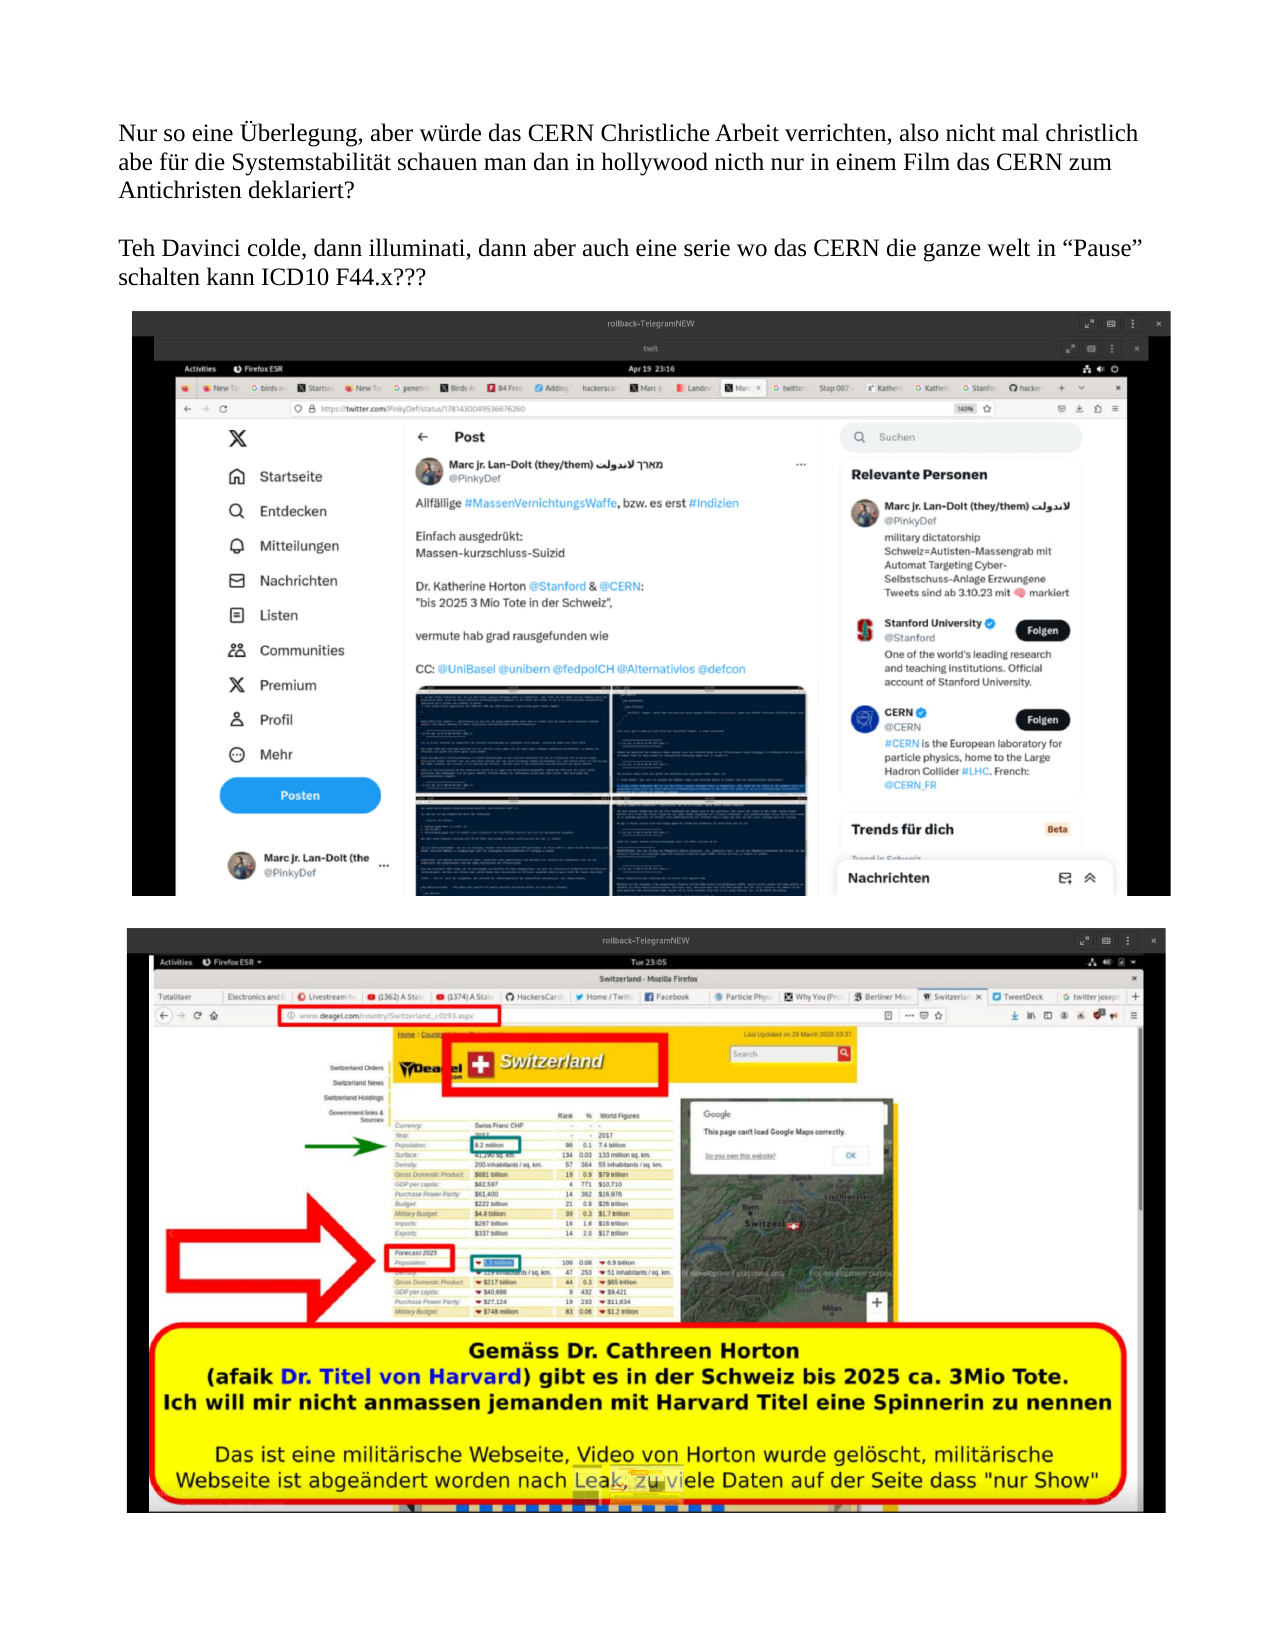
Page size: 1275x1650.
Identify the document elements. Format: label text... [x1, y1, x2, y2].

text Nur so eine Überlegung, aber würde das CERN Christliche Arbeit verrichten, also nicht mal christlich abe für die Systemstabilität schauen man dan in hollywood nicth nur in einem Film das CERN zum Antichristen deklariert? [118, 118, 1157, 204]
text Teh Davinci colde, dann illuminati, dann aber auch eine serie wo das CERN die ganze welt in “Pause” schalten kann ICD10 F44.x??? [118, 233, 1157, 291]
picture [126, 928, 1166, 1513]
picture [132, 311, 1171, 896]
